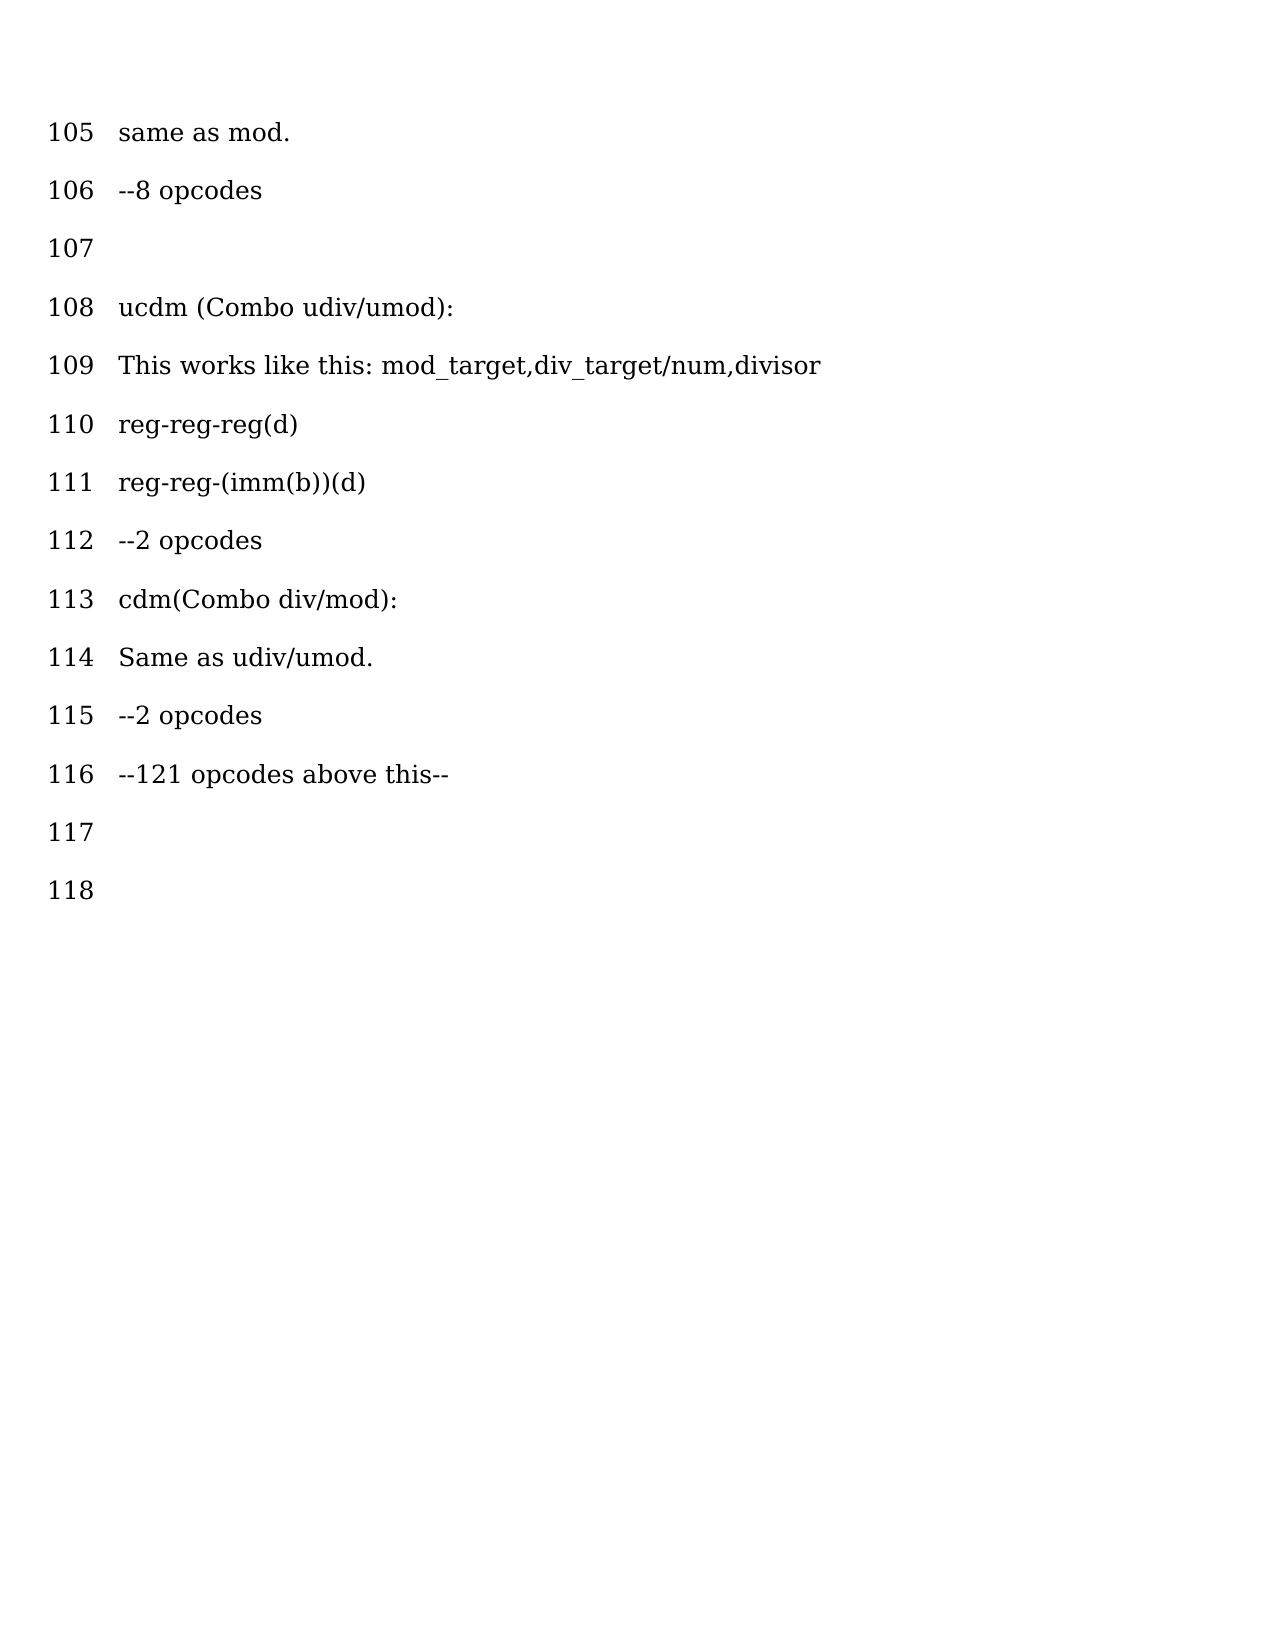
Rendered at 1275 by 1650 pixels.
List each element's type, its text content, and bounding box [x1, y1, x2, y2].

text --121 opcodes above this-- [118, 760, 1157, 789]
text This works like this: mod_target,div_target/num,divisor [118, 351, 1157, 381]
text same as mod. [118, 118, 1157, 147]
text --2 opcodes [118, 526, 1157, 556]
text ucdm (Combo udiv/umod): [118, 293, 1157, 322]
text reg-reg-reg(d) [118, 410, 1157, 439]
text Same as udiv/umod. [118, 643, 1157, 672]
text cdm(Combo div/mod): [118, 585, 1157, 614]
text reg-reg-(imm(b))(d) [118, 468, 1157, 497]
text --2 opcodes [118, 701, 1157, 731]
text --8 opcodes [118, 176, 1157, 206]
